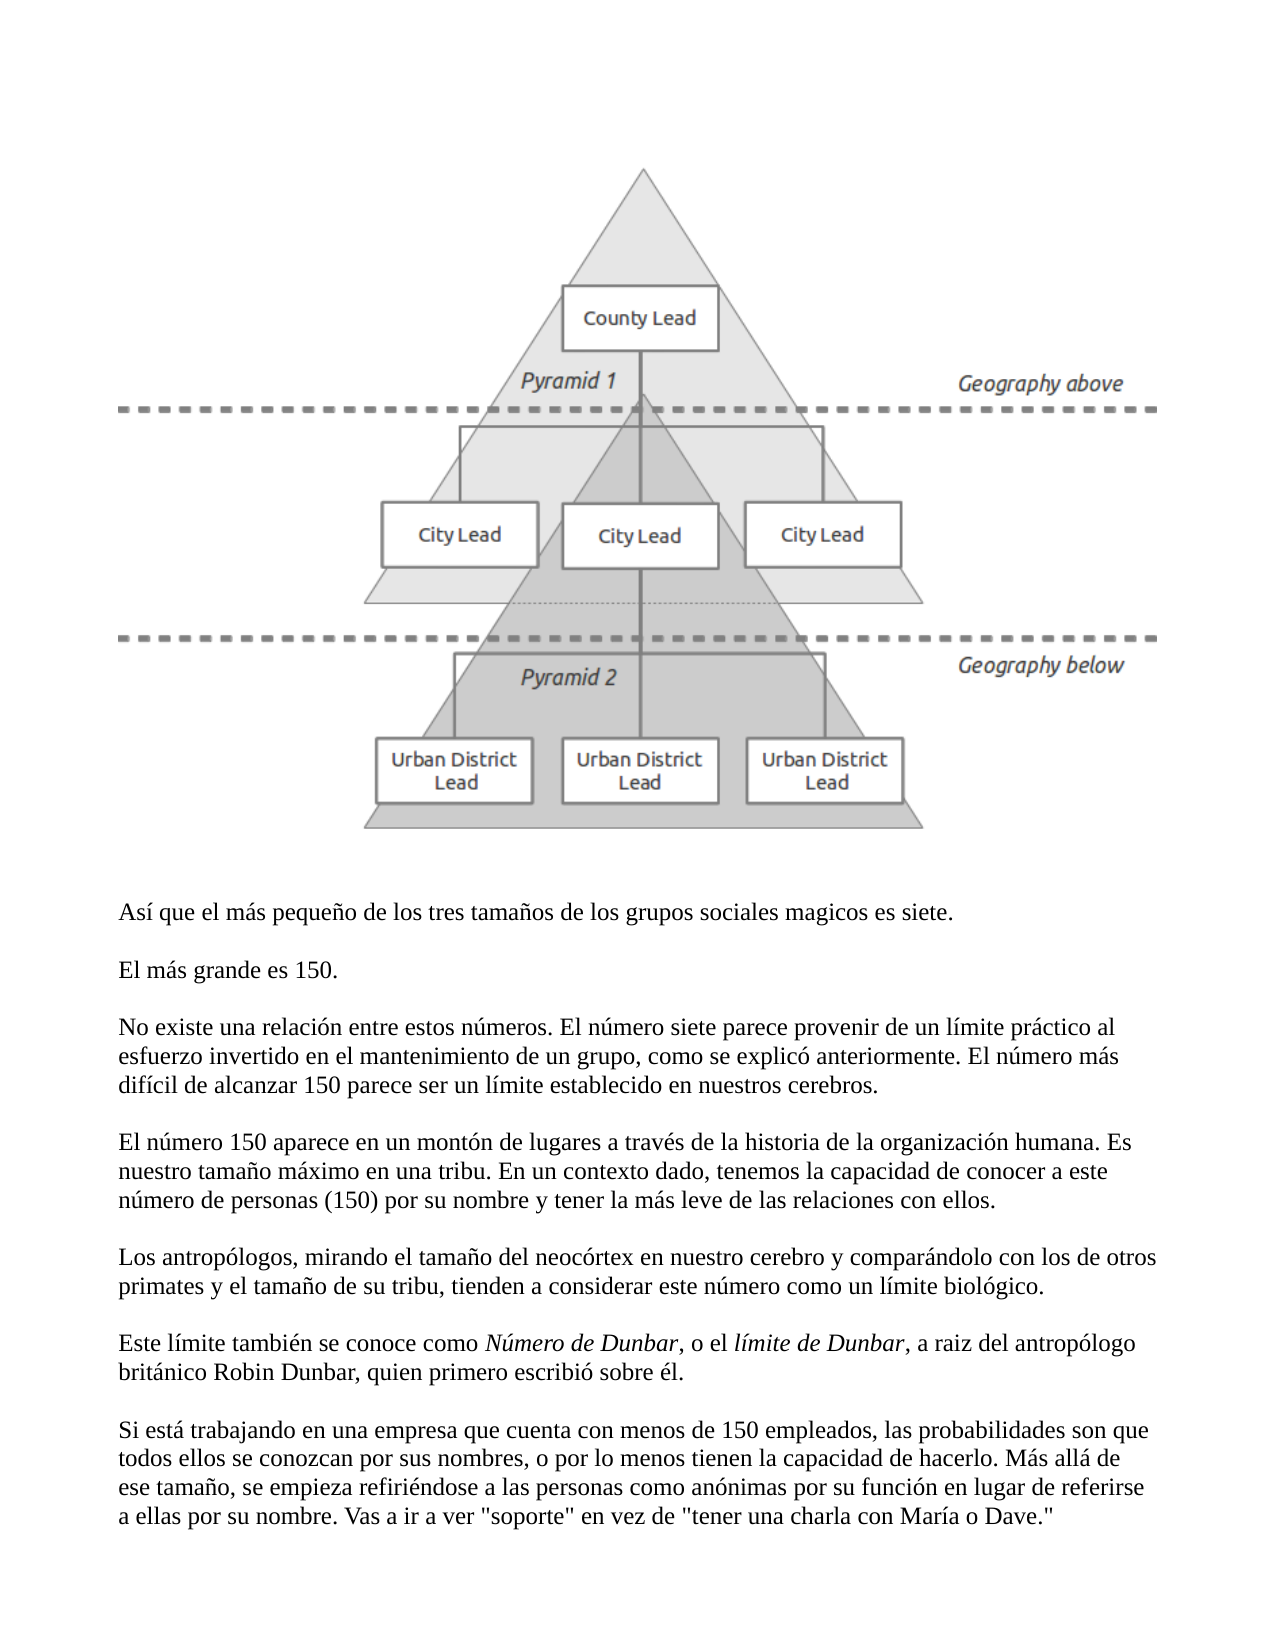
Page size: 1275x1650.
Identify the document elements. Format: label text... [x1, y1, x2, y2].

text Así que el más pequeño de los tres tamaños de los grupos sociales magicos es siete. El más grande es 150. No existe una relación entre estos números. El número siete parece provenir de un límite práctico al esfuerzo invertido en el mantenimiento de un grupo, como se explicó anteriormente. El número más difícil de alcanzar 150 parece ser un límite establecido en nuestros cerebros. El número 150 aparece en un montón de lugares a través de la historia de la organización humana. Es nuestro tamaño máximo en una tribu. En un contexto dado, tenemos la capacidad de conocer a este número de personas (150) por su nombre y tener la más leve de las relaciones con ellos. Los antropólogos, mirando el tamaño del neocórtex en nuestro cerebro y comparándolo con los de otros primates y el tamaño de su tribu, tienden a considerar este número como un límite biológico. Este límite también se conoce como Número de Dunbar, o el límite de Dunbar, a raiz del antropólogo británico Robin Dunbar, quien primero escribió sobre él. Si está trabajando en una empresa que cuenta con menos de 150 empleados, las probabilidades son que todos ellos se conozcan por sus nombres, o por lo menos tienen la capacidad de hacerlo. Más allá de ese tamaño, se empieza refiriéndose a las personas como anónimas por su función en lugar de referirse a ellas por su nombre. Vas a ir a ver "soporte" en vez de "tener una charla con María o Dave." [118, 898, 1157, 1530]
picture [118, 118, 1157, 898]
